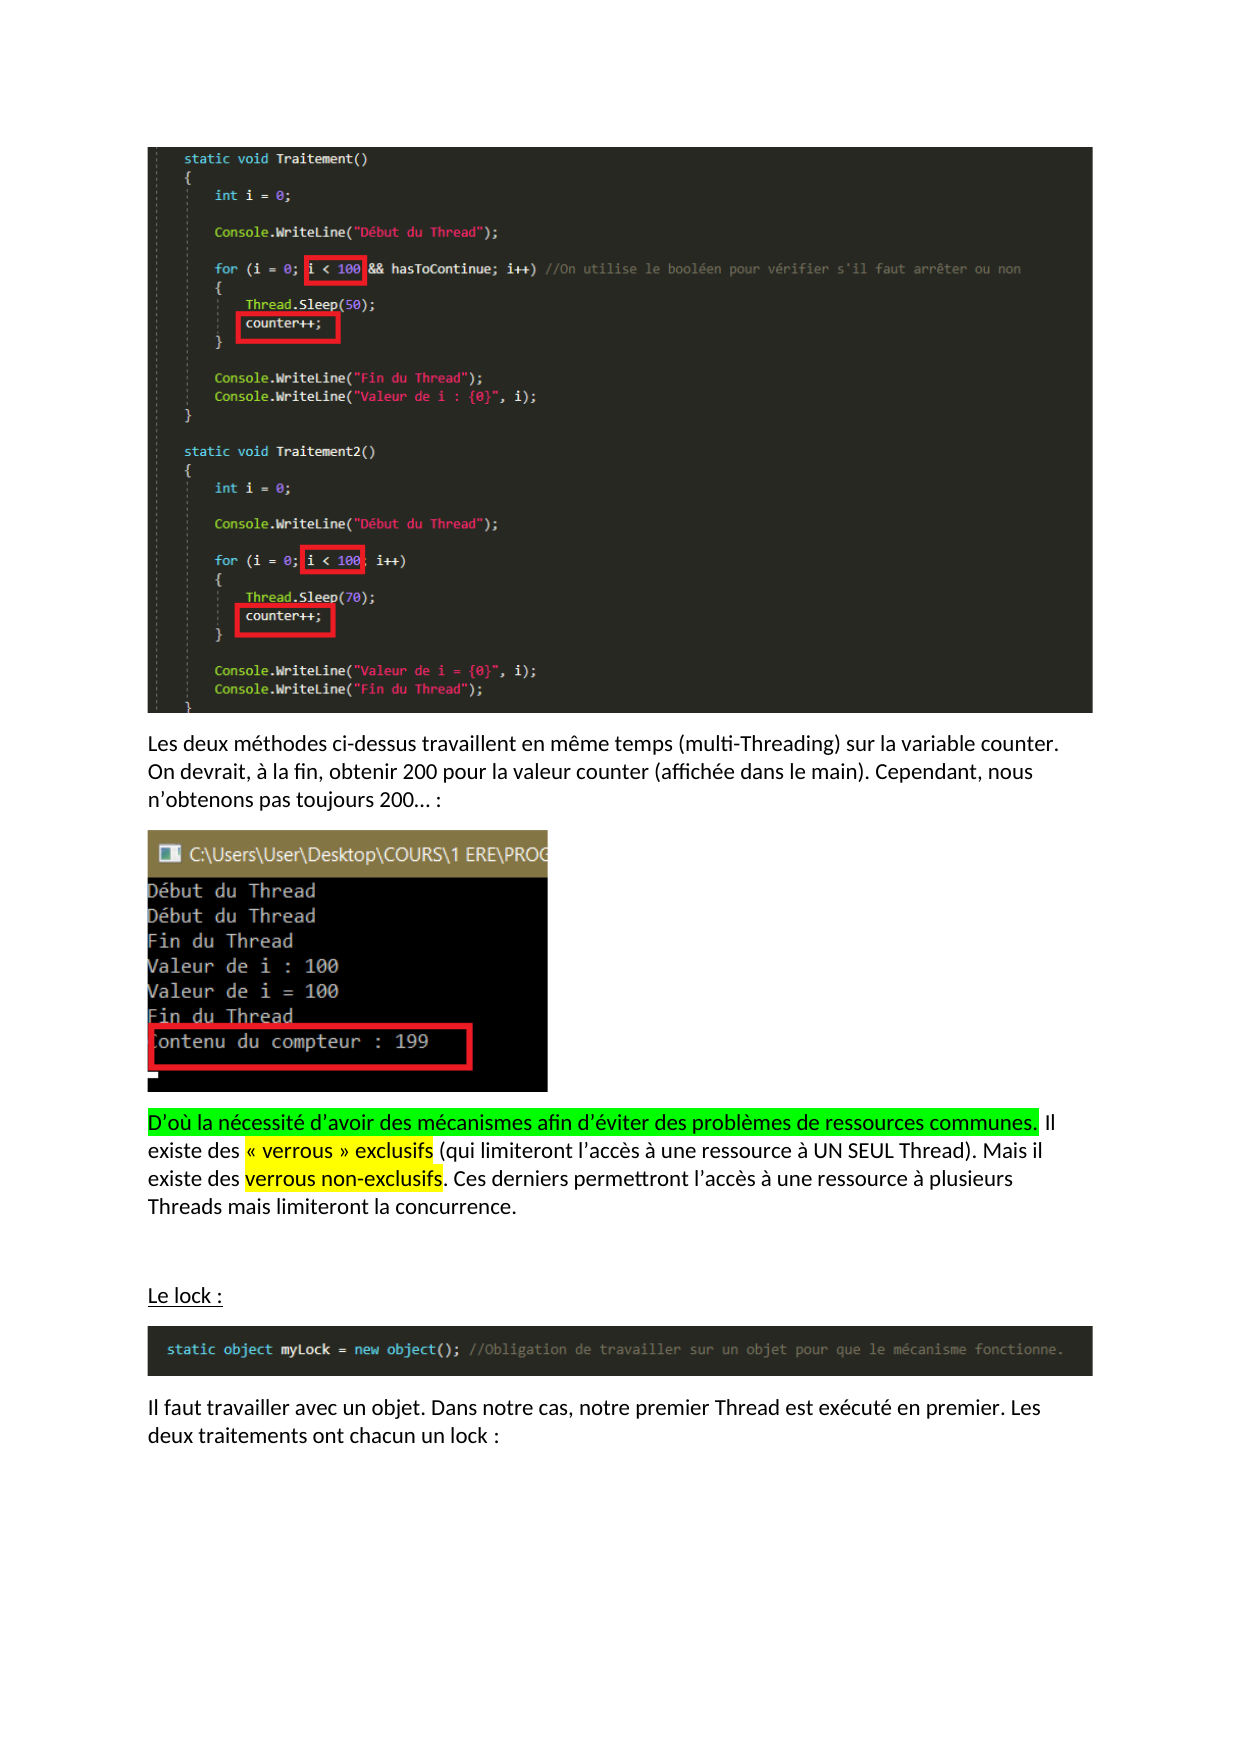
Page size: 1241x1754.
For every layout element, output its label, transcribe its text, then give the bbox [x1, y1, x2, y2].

text Il faut travailler avec un objet. Dans notre cas, notre premier Thread est exécuté en premier. Les deux traitements ont chacun un lock : [148, 1393, 1093, 1449]
text D’où la nécessité d’avoir des mécanismes afin d’éviter des problèmes de ressources communes. Il existe des « verrous » exclusifs (qui limiteront l’accès à une ressource à UN SEUL Thread). Mais il existe des verrous non-exclusifs. Ces derniers permettront l’accès à une ressource à plusieurs Threads mais limiteront la concurrence. [148, 1108, 1093, 1220]
text Le lock : [148, 1282, 1093, 1309]
text Les deux méthodes ci-dessus travaillent en même temps (multi-Threading) sur la variable counter. On devrait, à la fin, obtenir 200 pour la valeur counter (affichée dans le main). Cependant, nous n’obtenons pas toujours 200… : [148, 729, 1093, 813]
